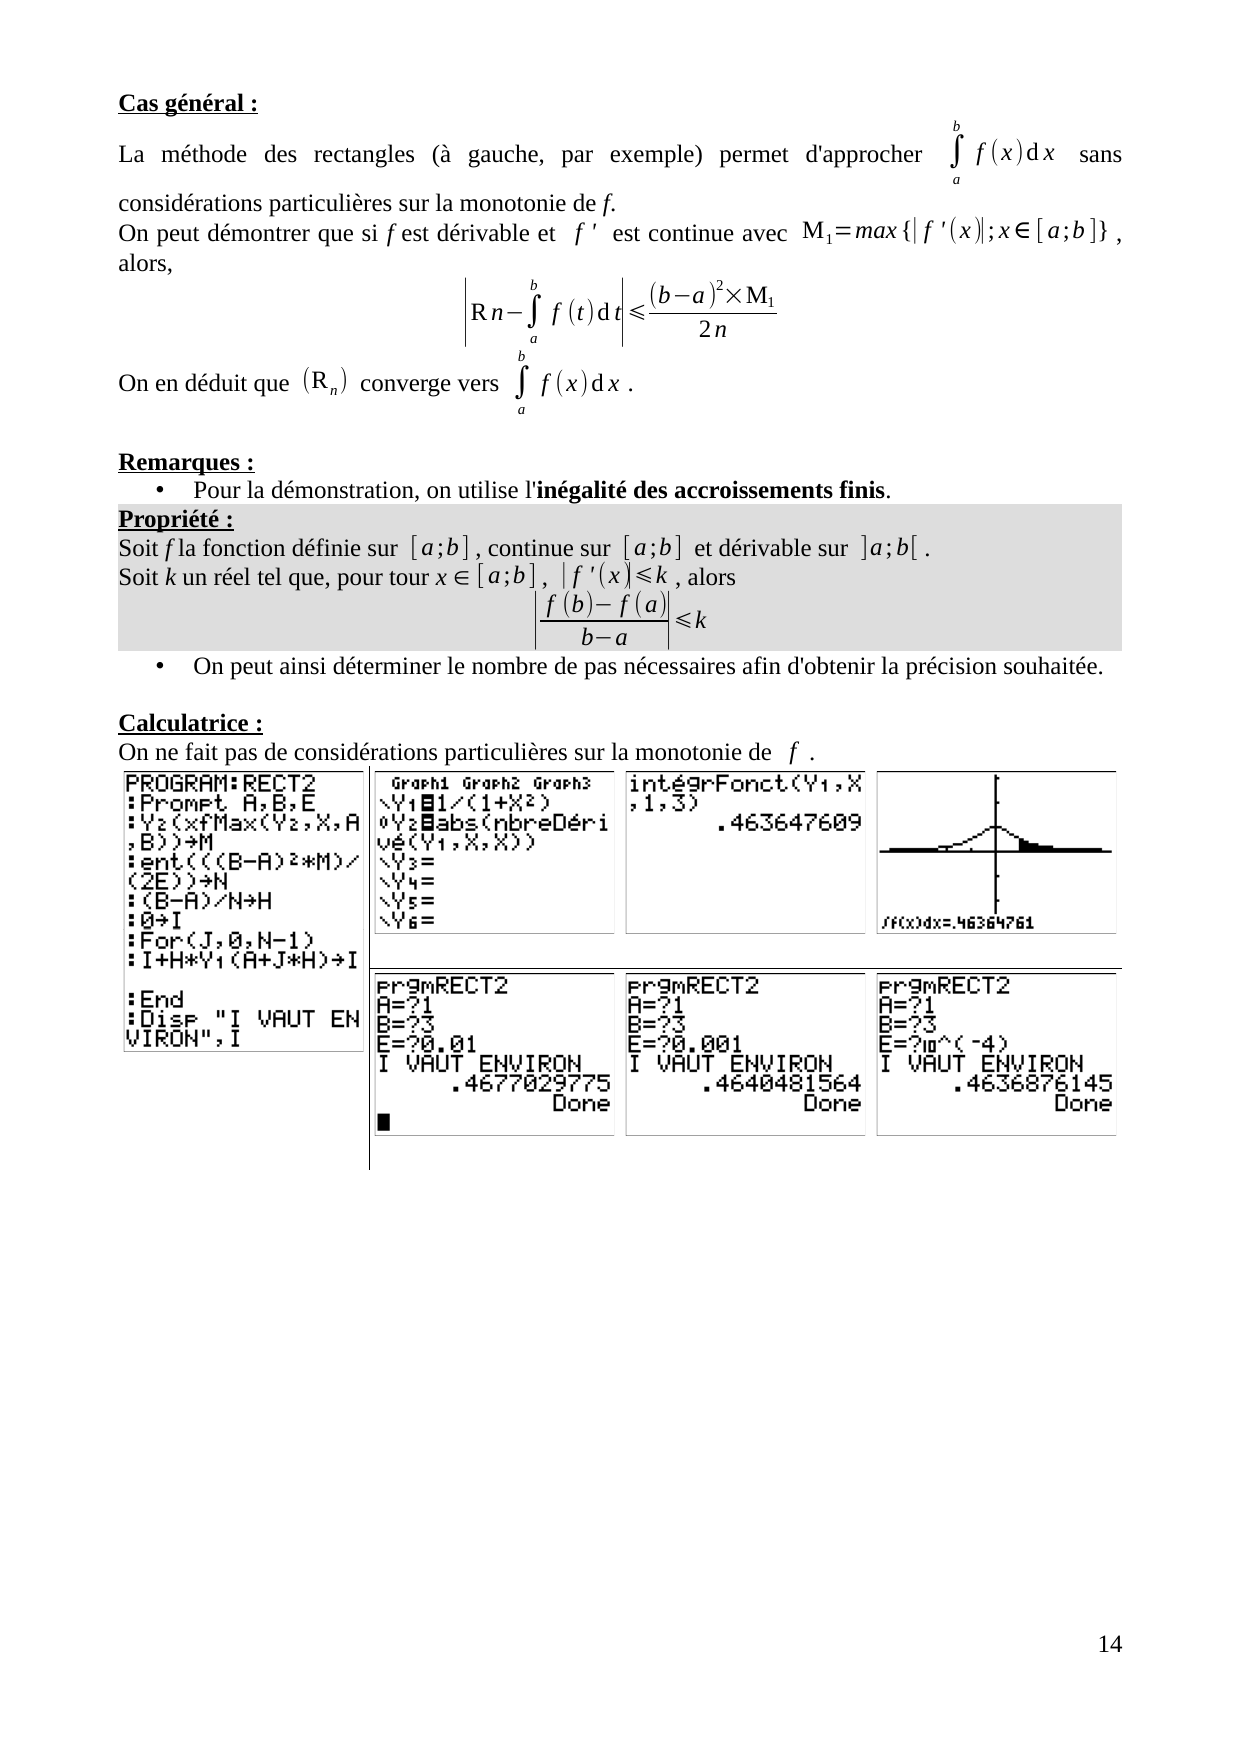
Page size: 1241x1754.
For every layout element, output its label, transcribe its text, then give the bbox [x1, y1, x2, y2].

table_cell [370, 969, 620, 1170]
list On peut ainsi déterminer le nombre de pas nécessaires afin d'obtenir la précision souhaitée. [156, 651, 1122, 679]
list Pour la démonstration, on utilise l'inégalité des accroissements finis. [156, 476, 1122, 504]
text Cas général : [118, 88, 1122, 117]
text Propriété : [118, 504, 1122, 533]
text Remarques : [118, 447, 1122, 476]
table_header [871, 766, 1122, 968]
table_cell [620, 969, 871, 1170]
table_header [620, 766, 871, 968]
text On en déduit que converge vers . [118, 347, 1122, 418]
text On peut démontrer que si f est dérivable et est continue avec , alors, [118, 216, 1122, 277]
table_header [118, 766, 369, 1170]
text Calculatrice : [118, 708, 1122, 737]
table_header [370, 766, 620, 968]
text La méthode des rectangles (à gauche, par exemple) permet d'approcher sans considérations particulières sur la monotonie de f. [118, 117, 1122, 216]
text On ne fait pas de considérations particulières sur la monotonie de . [118, 737, 1122, 766]
table_cell [871, 969, 1122, 1170]
text Soit k un réel tel que, pour tour x ∈, , alors [118, 562, 1122, 591]
text Soit f la fonction définie sur , continue sur et dérivable sur . [118, 533, 1122, 562]
